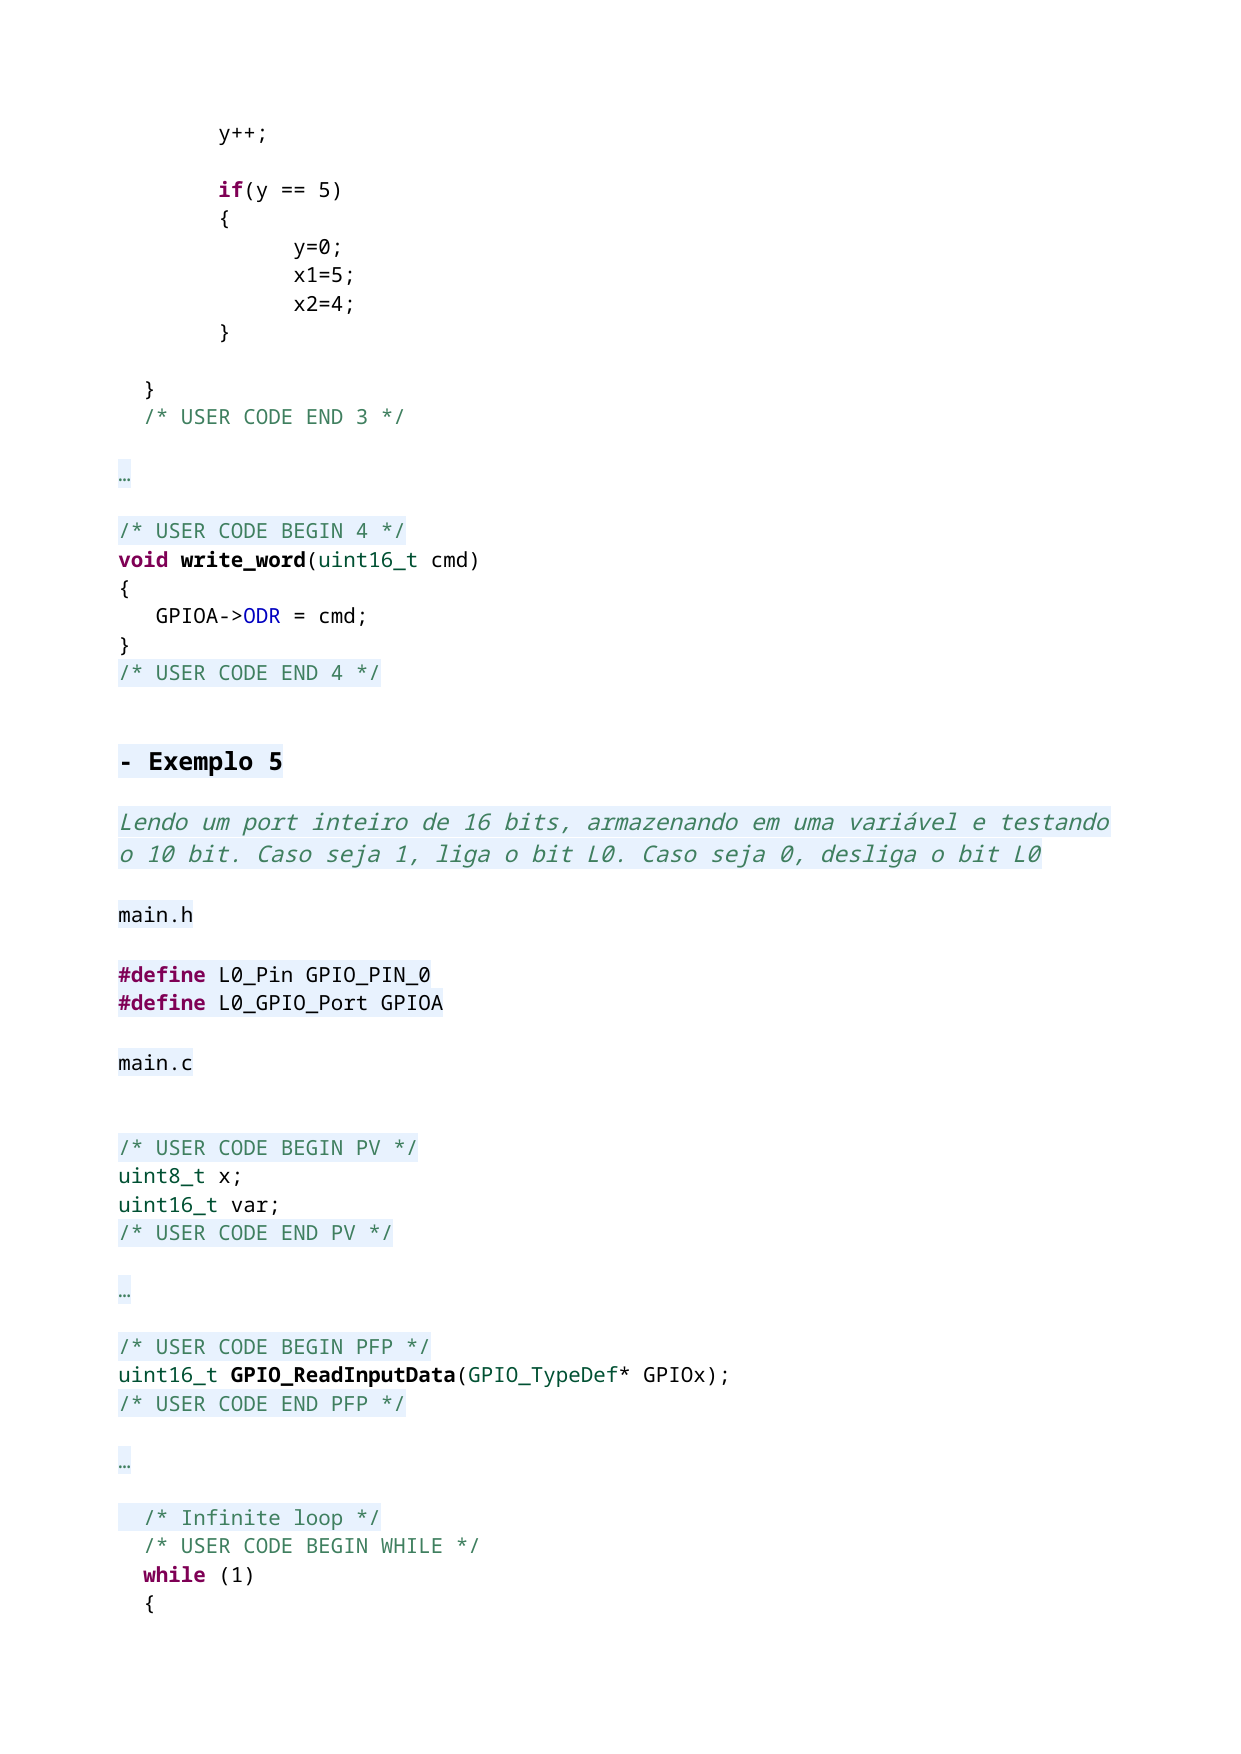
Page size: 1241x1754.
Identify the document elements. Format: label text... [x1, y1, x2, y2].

text /* USER CODE END PFP */ [118, 1389, 1122, 1417]
text } [118, 630, 1122, 658]
text /* USER CODE BEGIN PV */ [118, 1133, 1122, 1162]
text y++; [118, 118, 1122, 147]
text #define L0_Pin GPIO_PIN_0 [118, 960, 1122, 988]
text /* USER CODE END 4 */ [118, 658, 1122, 687]
text } [118, 374, 1122, 402]
text main.h [118, 900, 1122, 928]
text uint16_t GPIO_ReadInputData(GPIO_TypeDef* GPIOx); [118, 1361, 1122, 1389]
text /* Infinite loop */ [118, 1503, 1122, 1531]
text } [118, 317, 1122, 346]
text y=0; [118, 232, 1122, 260]
text { [118, 203, 1122, 232]
text void write_word(uint16_t cmd) [118, 545, 1122, 573]
text /* USER CODE BEGIN 4 */ [118, 516, 1122, 545]
text while (1) [118, 1560, 1122, 1588]
text main.c [118, 1048, 1122, 1076]
text /* USER CODE BEGIN PFP */ [118, 1332, 1122, 1361]
text if(y == 5) [118, 175, 1122, 203]
text { [118, 1588, 1122, 1617]
text uint16_t var; [118, 1190, 1122, 1218]
text … [118, 1446, 1122, 1474]
text … [118, 459, 1122, 488]
text #define L0_GPIO_Port GPIOA [118, 988, 1122, 1017]
text - Exemplo 5 [118, 744, 1122, 778]
text /* USER CODE BEGIN WHILE */ [118, 1531, 1122, 1560]
text x2=4; [118, 289, 1122, 317]
text GPIOA->ODR = cmd; [118, 602, 1122, 630]
text uint8_t x; [118, 1162, 1122, 1190]
text /* USER CODE END PV */ [118, 1218, 1122, 1247]
text { [118, 573, 1122, 602]
text x1=5; [118, 260, 1122, 289]
text … [118, 1275, 1122, 1304]
text /* USER CODE END 3 */ [118, 402, 1122, 431]
text Lendo um port inteiro de 16 bits, armazenando em uma variável e testando o 10 bit. Caso seja 1, liga o bit L0. Caso seja 0, desliga o bit L0 [118, 806, 1122, 869]
